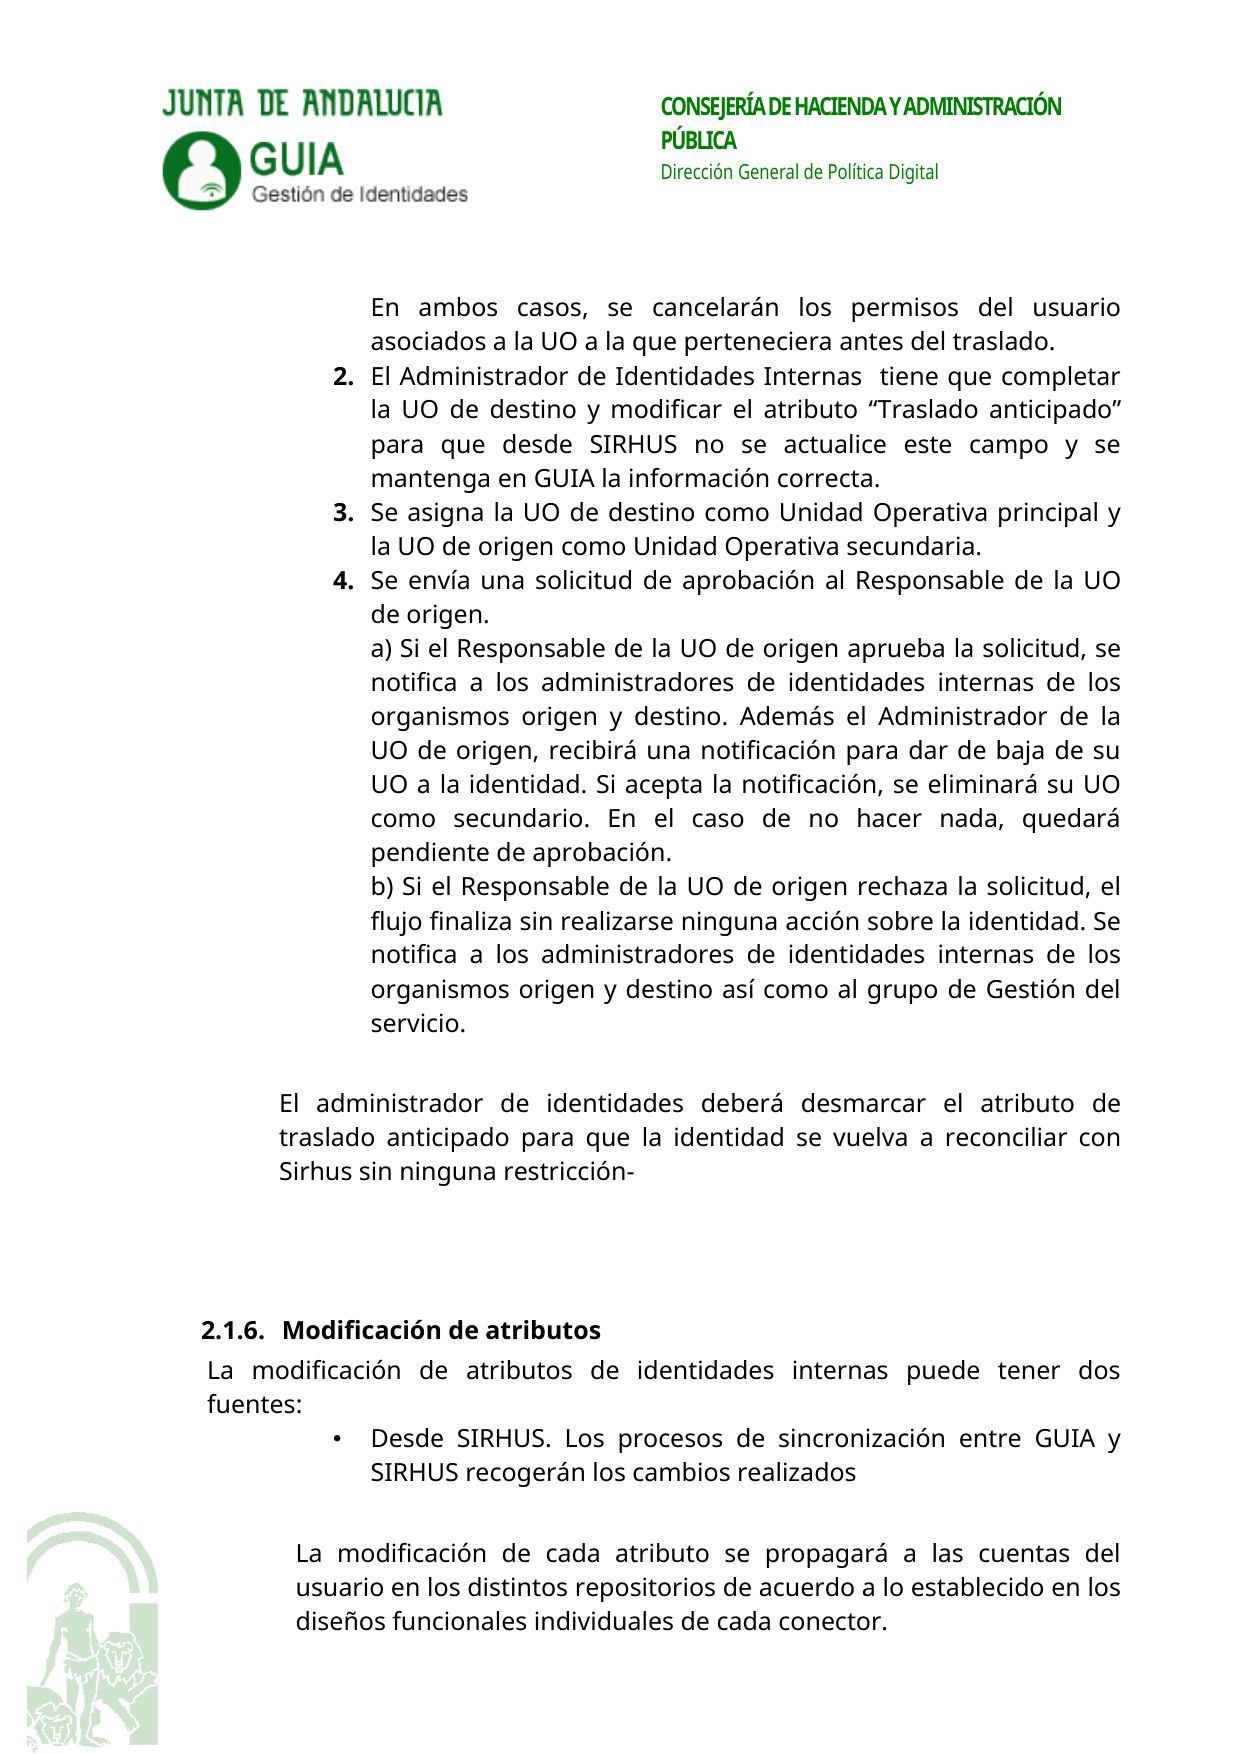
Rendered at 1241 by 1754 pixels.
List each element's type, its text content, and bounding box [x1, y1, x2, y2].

text La modificación de atributos de identidades internas puede tener dos fuentes: [207, 1353, 1122, 1421]
list La modificación de cada atributo se propagará a las cuentas del usuario en los distintos repositorios de acuerdo a lo establecido en los diseños funcionales individuales de cada conector. [295, 1536, 1122, 1638]
list El Administrador de Identidades Internas tiene que completar la UO de destino y modificar el atributo “Traslado anticipado” para que desde SIRHUS no se actualice este campo y se mantenga en GUIA la información correcta. [333, 358, 1122, 494]
list Desde SIRHUS. Los procesos de sincronización entre GUIA y SIRHUS recogerán los cambios realizados [333, 1421, 1122, 1489]
list a) Si el Responsable de la UO de origen aprueba la solicitud, se notifica a los administradores de identidades internas de los organismos origen y destino. Además el Administrador de la UO de origen, recibirá una notificación para dar de baja de su UO a la identidad. Si acepta la notificación, se eliminará su UO como secundario. En el caso de no hacer nada, quedará pendiente de aprobación. [333, 631, 1122, 869]
list En ambos casos, se cancelarán los permisos del usuario asociados a la UO a la que perteneciera antes del traslado. [333, 290, 1122, 358]
picture [147, 82, 498, 225]
list Se envía una solicitud de aprobación al Responsable de la UO de origen. [333, 562, 1122, 631]
picture [26, 1511, 159, 1753]
list Se asigna la UO de destino como Unidad Operativa principal y la UO de origen como Unidad Operativa secundaria. [333, 494, 1122, 562]
subtitle Modificación de atributos [201, 1312, 1122, 1347]
list b) Si el Responsable de la UO de origen rechaza la solicitud, el flujo finaliza sin realizarse ninguna acción sobre la identidad. Se notifica a los administradores de identidades internas de los organismos origen y destino así como al grupo de Gestión del servicio. [333, 869, 1122, 1039]
list El administrador de identidades deberá desmarcar el atributo de traslado anticipado para que la identidad se vuelva a reconciliar con Sirhus sin ninguna restricción- [279, 1086, 1122, 1188]
